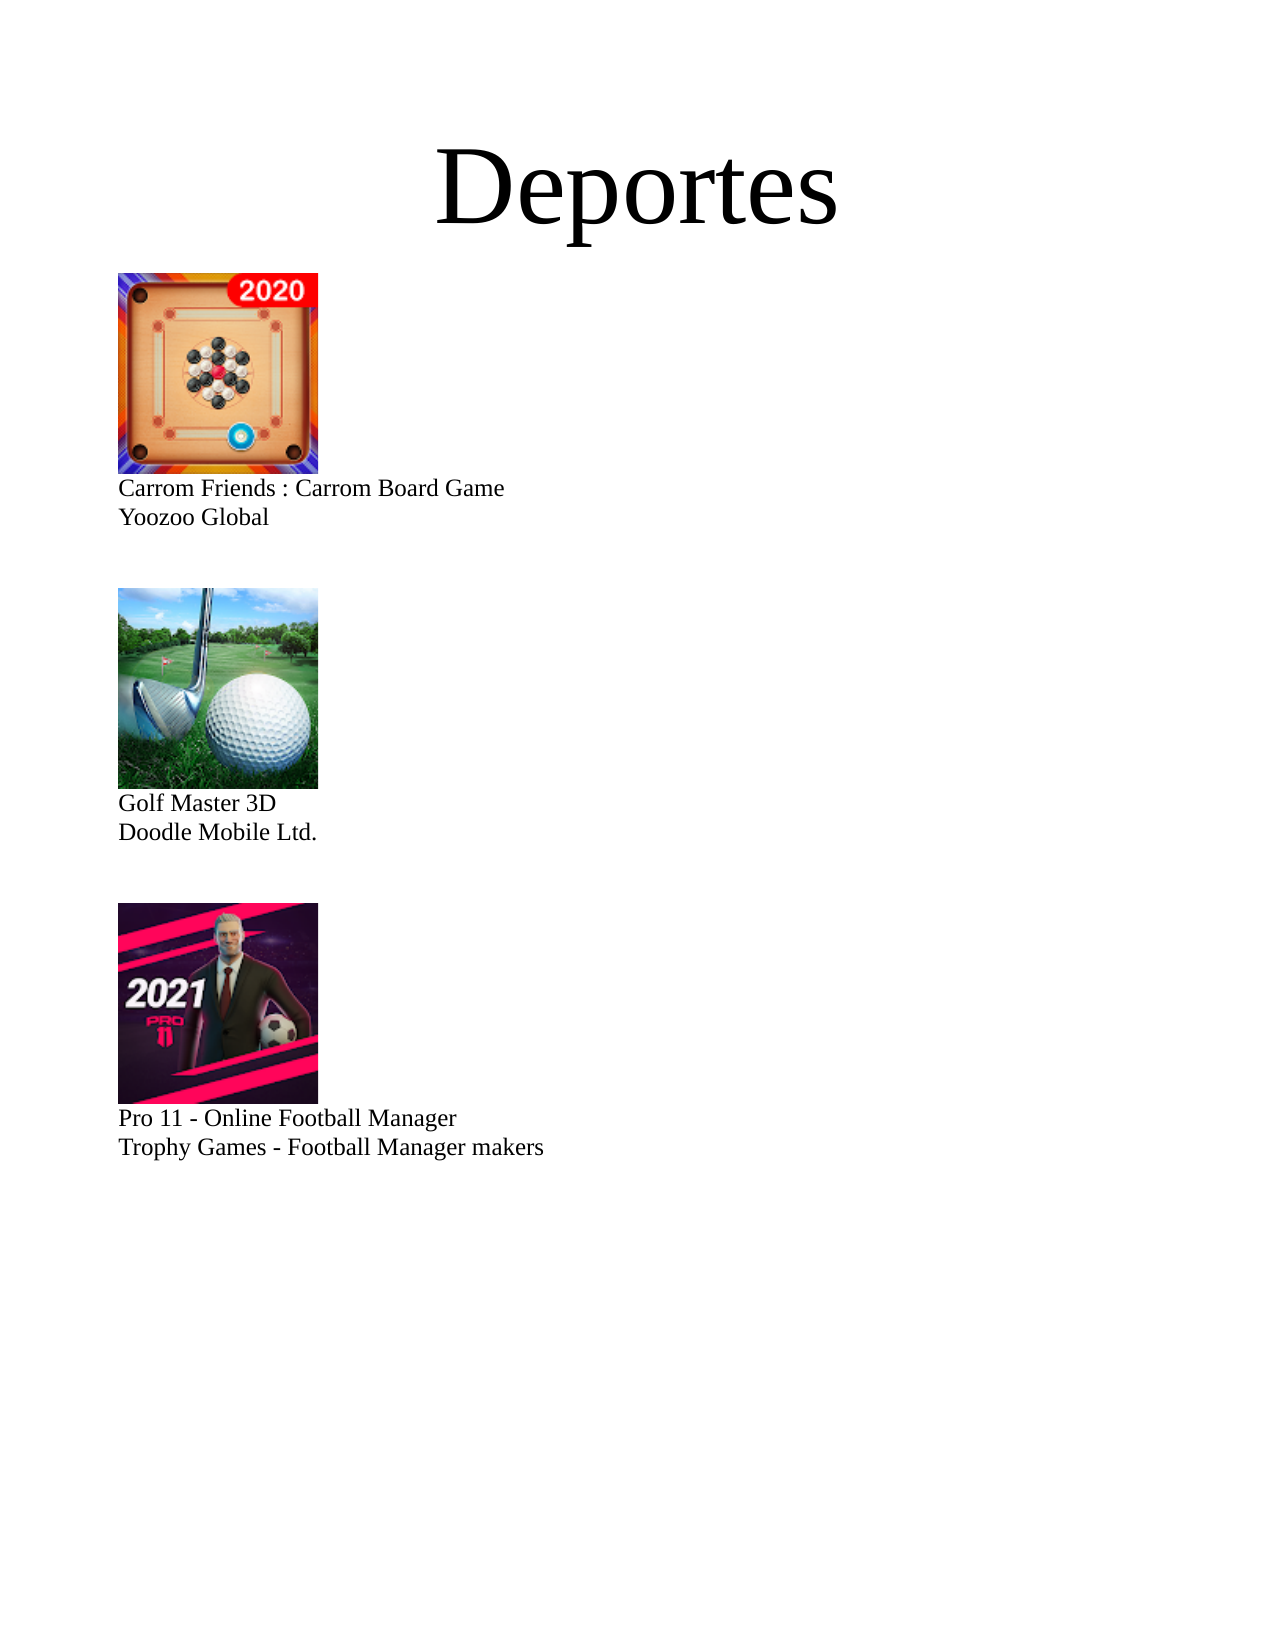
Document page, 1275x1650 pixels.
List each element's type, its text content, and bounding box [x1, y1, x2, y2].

picture [118, 273, 319, 474]
picture [118, 588, 319, 789]
text Deportes [118, 118, 1157, 247]
text Golf Master 3D [118, 788, 1157, 817]
text Pro 11 - Online Football Manager [118, 1103, 1157, 1132]
text Carrom Friends : Carrom Board Game [118, 473, 1157, 502]
text Doodle Mobile Ltd. [118, 817, 1157, 846]
text Yoozoo Global [118, 502, 1157, 531]
text Trophy Games - Football Manager makers [118, 1132, 1157, 1161]
picture [118, 903, 319, 1104]
